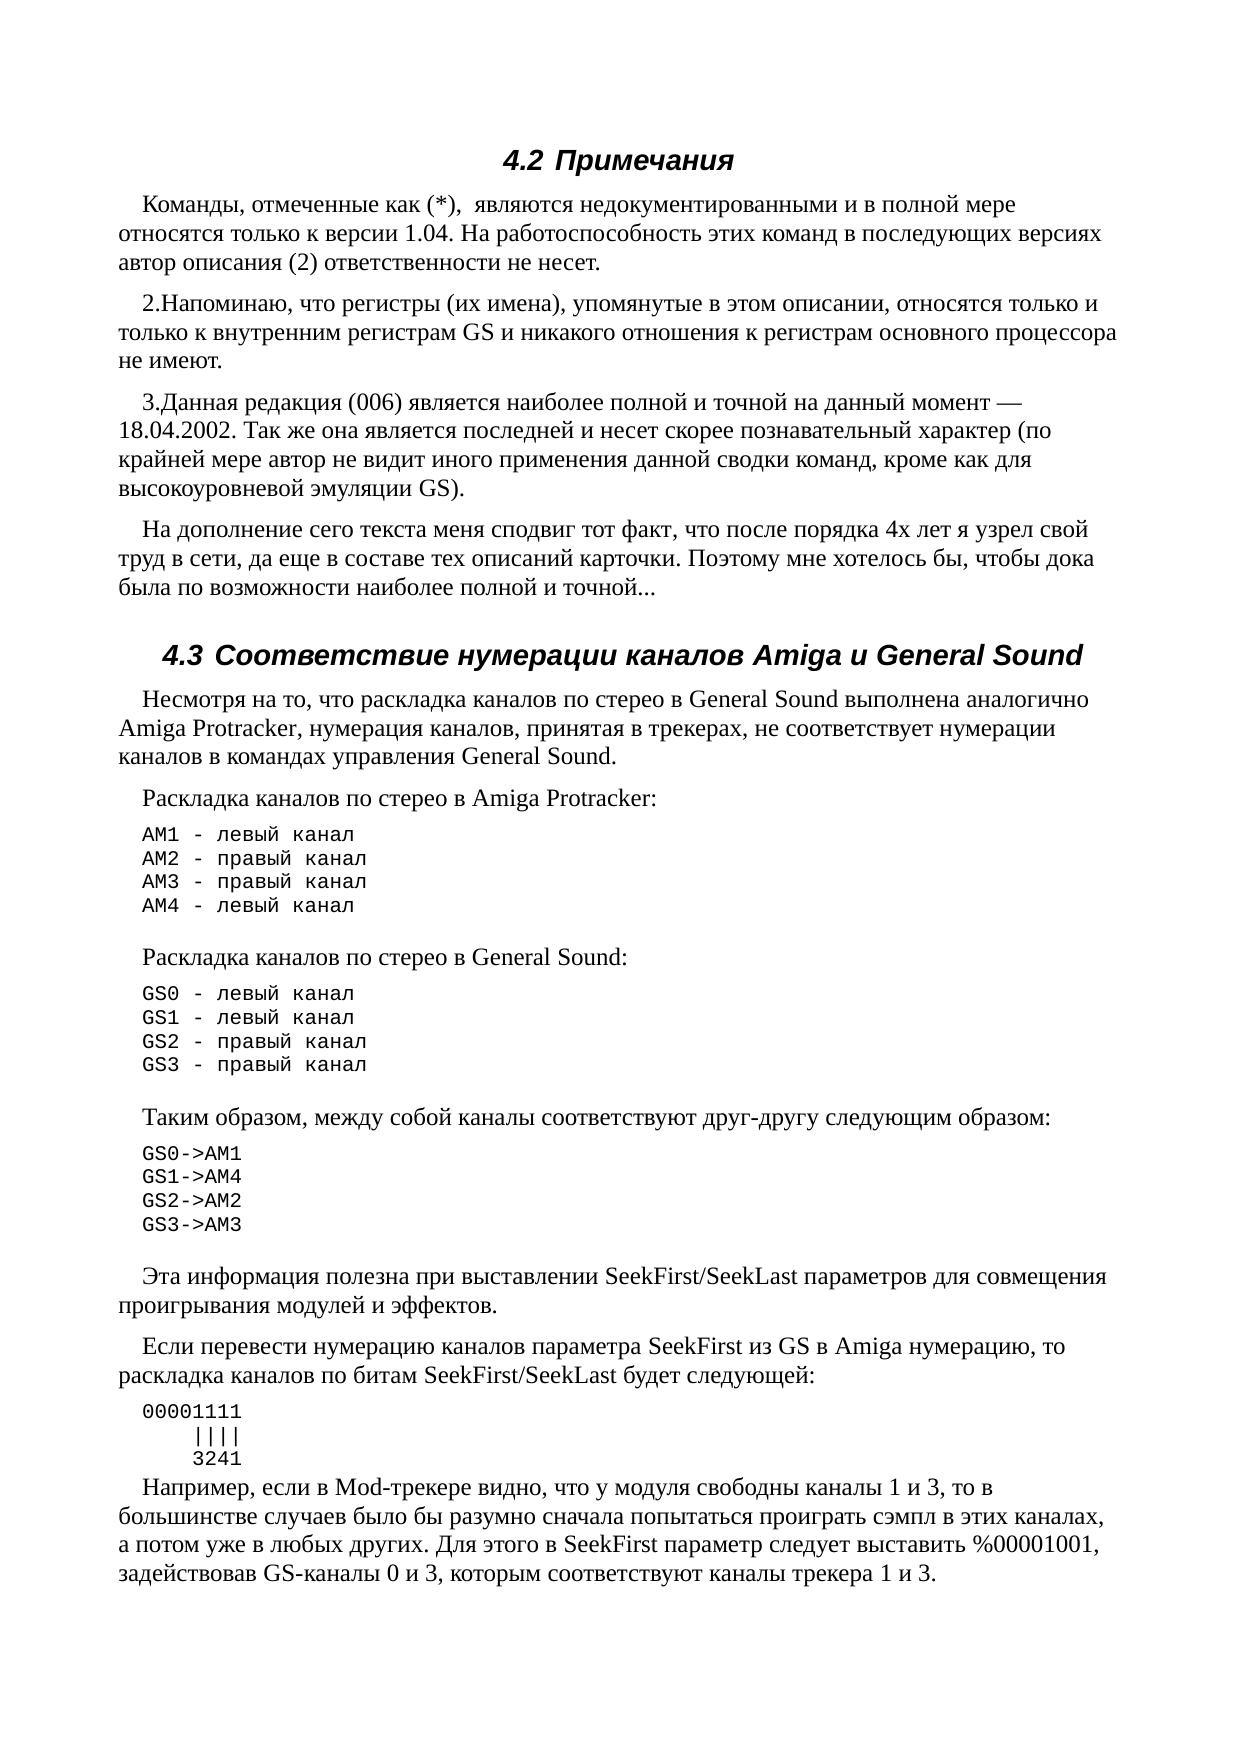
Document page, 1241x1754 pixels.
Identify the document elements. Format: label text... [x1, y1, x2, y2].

text GS3 - правый канал [118, 1054, 1122, 1102]
text Команды, отмеченные как (*), являются недокументированными и в полной мере относятся только к версии 1.04. На работоспособность этих команд в последующих версиях автор описания (2) ответственности не несет. [118, 189, 1122, 275]
text На дополнение сего текста меня сподвиг тот факт, что после порядка 4х лет я узрел свой труд в сети, да еще в составе тех описаний карточки. Поэтому мне хотелось бы, чтобы дока была по возможности наиболее полной и точной... [118, 514, 1122, 600]
text 2.Напоминаю, что регистры (их имена), упомянутые в этом описании, относятся только и только к внутренним регистрам GS и никакого отношения к регистрам основного процессора не имеют. [118, 288, 1122, 374]
subtitle Соответствие нумерации каналов Amiga и General Sound [118, 638, 1122, 671]
text GS3->AM3 [118, 1214, 1122, 1261]
text AM1 - левый канал [118, 824, 1122, 848]
text |||| [118, 1425, 1122, 1448]
text GS2->AM2 [118, 1190, 1122, 1214]
text GS1->AM4 [118, 1167, 1122, 1190]
text Эта информация полезна при выставлении SeekFirst/SeekLast параметров для совмещения проигрывания модулей и эффектов. [118, 1261, 1122, 1319]
text GS0 - левый канал [118, 983, 1122, 1007]
text Таким образом, между собой каналы соответствуют друг-другу следующим образом: [118, 1102, 1122, 1130]
text 3.Данная редакция (006) является наиболее полной и точной на данный момент — 18.04.2002. Так же она является последней и несет скорее познавательный характер (по крайней мере автор не видит иного применения данной сводки команд, кроме как для высокоуровневой эмуляции GS). [118, 387, 1122, 502]
text 00001111 [118, 1401, 1122, 1425]
text GS1 - левый канал [118, 1007, 1122, 1031]
text AM4 - левый канал [118, 895, 1122, 942]
subtitle Примечания [118, 143, 1122, 177]
text 3241 [118, 1448, 1122, 1472]
text GS0->AM1 [118, 1143, 1122, 1167]
text GS2 - правый канал [118, 1031, 1122, 1054]
text Раскладка каналов по стерео в Amiga Protracker: [118, 783, 1122, 811]
text Несмотря на то, что раскладка каналов по стерео в General Sound выполнена аналогично Amiga Protracker, нумерация каналов, принятая в трекерах, не соответствует нумерации каналов в командах управления General Sound. [118, 684, 1122, 770]
text Раскладка каналов по стерео в General Sound: [118, 942, 1122, 971]
text Например, если в Mod-трекере видно, что у модуля свободны каналы 1 и 3, то в большинстве случаев было бы разумно сначала попытаться проиграть сэмпл в этих каналах, а потом уже в любых других. Для этого в SeekFirst параметр следует выставить %00001001, задействовав GS-каналы 0 и 3, которым соответствуют каналы трекера 1 и 3. [118, 1472, 1122, 1587]
text Если перевести нумерацию каналов параметра SeekFirst из GS в Amiga нумерацию, то раскладка каналов по битам SeekFirst/SeekLast будет следующей: [118, 1331, 1122, 1389]
text AM3 - правый канал [118, 871, 1122, 895]
text AM2 - правый канал [118, 848, 1122, 871]
